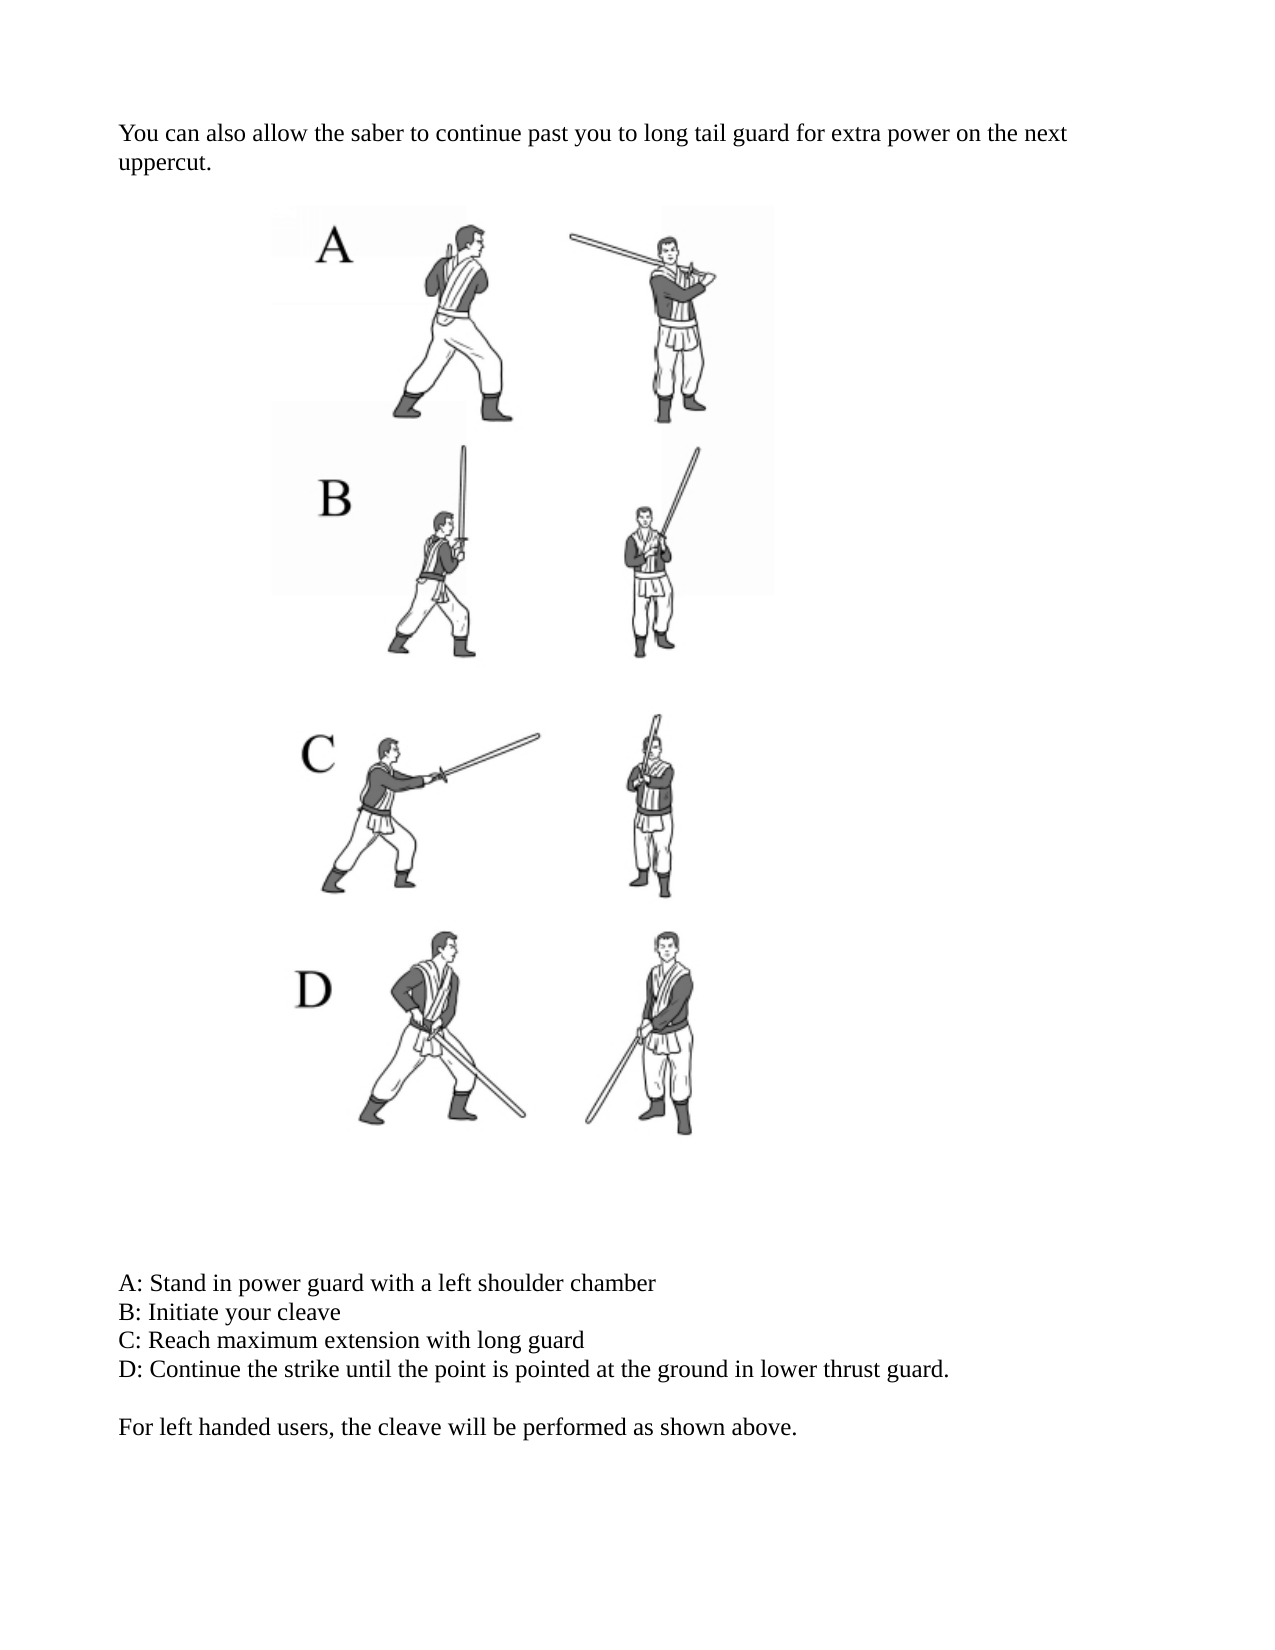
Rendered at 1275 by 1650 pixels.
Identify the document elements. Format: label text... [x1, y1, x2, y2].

text C: Reach maximum extension with long guard [118, 1326, 1157, 1354]
text For left handed users, the cleave will be performed as shown above. [118, 1412, 1157, 1441]
text B: Initiate your cleave [118, 1297, 1157, 1326]
text A: Stand in power guard with a left shoulder chamber [118, 1268, 1157, 1297]
text D: Continue the strike until the point is pointed at the ground in lower thrust guard. [118, 1354, 1157, 1383]
text You can also allow the saber to continue past you to long tail guard for extra power on the next uppercut. [118, 118, 1157, 176]
picture [263, 200, 775, 1154]
